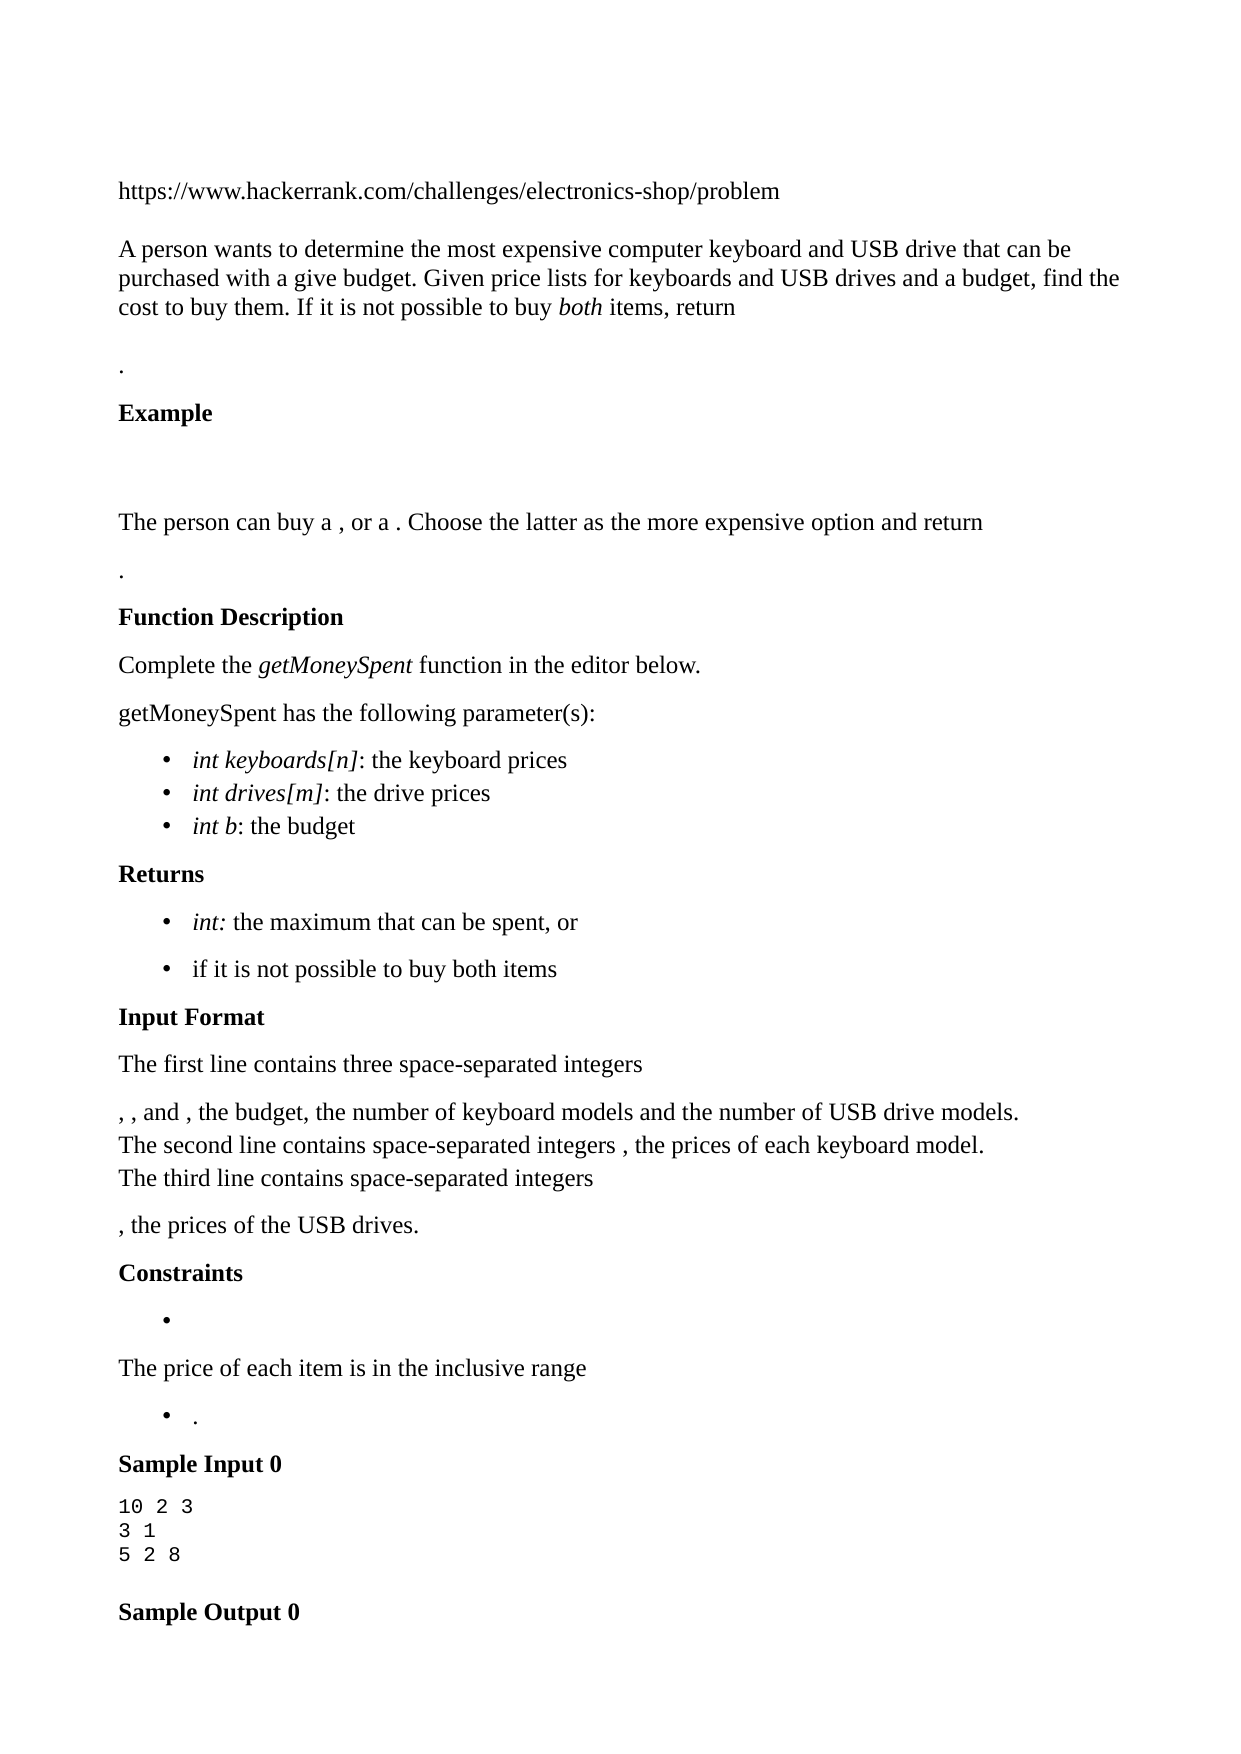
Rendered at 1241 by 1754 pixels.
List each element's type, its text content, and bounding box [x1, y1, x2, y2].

text https://www.hackerrank.com/challenges/electronics-shop/problem [118, 176, 1122, 205]
text Constraints [118, 1258, 1122, 1287]
text 10 2 3 [118, 1496, 1122, 1520]
list int keyboards[n]: the keyboard prices [162, 745, 1122, 774]
text Example [118, 398, 1122, 427]
text Returns [118, 859, 1122, 888]
text Sample Input 0 [118, 1449, 1122, 1477]
text , the prices of the USB drives. [118, 1211, 1122, 1239]
list int drives[m]: the drive prices [162, 778, 1122, 807]
text The person can buy a , or a . Choose the latter as the more expensive option and return [118, 446, 1122, 536]
text getMoneySpent has the following parameter(s): [118, 698, 1122, 726]
text Input Format [118, 1002, 1122, 1031]
text . [118, 350, 1122, 379]
list . [162, 1401, 1122, 1430]
list int b: the budget [162, 811, 1122, 840]
text Sample Output 0 [118, 1597, 1122, 1625]
text The price of each item is in the inclusive range [118, 1353, 1122, 1382]
text , , and , the budget, the number of keyboard models and the number of USB drive models. The second line contains space-separated integers , the prices of each keyboard model. The third line contains space-separated integers [118, 1097, 1122, 1192]
text A person wants to determine the most expensive computer keyboard and USB drive that can be purchased with a give budget. Given price lists for keyboards and USB drives and a budget, find the cost to buy them. If it is not possible to buy both items, return [118, 234, 1122, 321]
list int: the maximum that can be spent, or [162, 907, 1122, 935]
text Complete the getMoneySpent function in the editor below. [118, 650, 1122, 679]
text 3 1 [118, 1520, 1122, 1543]
list if it is not possible to buy both items [162, 954, 1122, 983]
text Function Description [118, 602, 1122, 631]
text The first line contains three space-separated integers [118, 1049, 1122, 1078]
text 5 2 8 [118, 1543, 1122, 1567]
text . [118, 555, 1122, 584]
